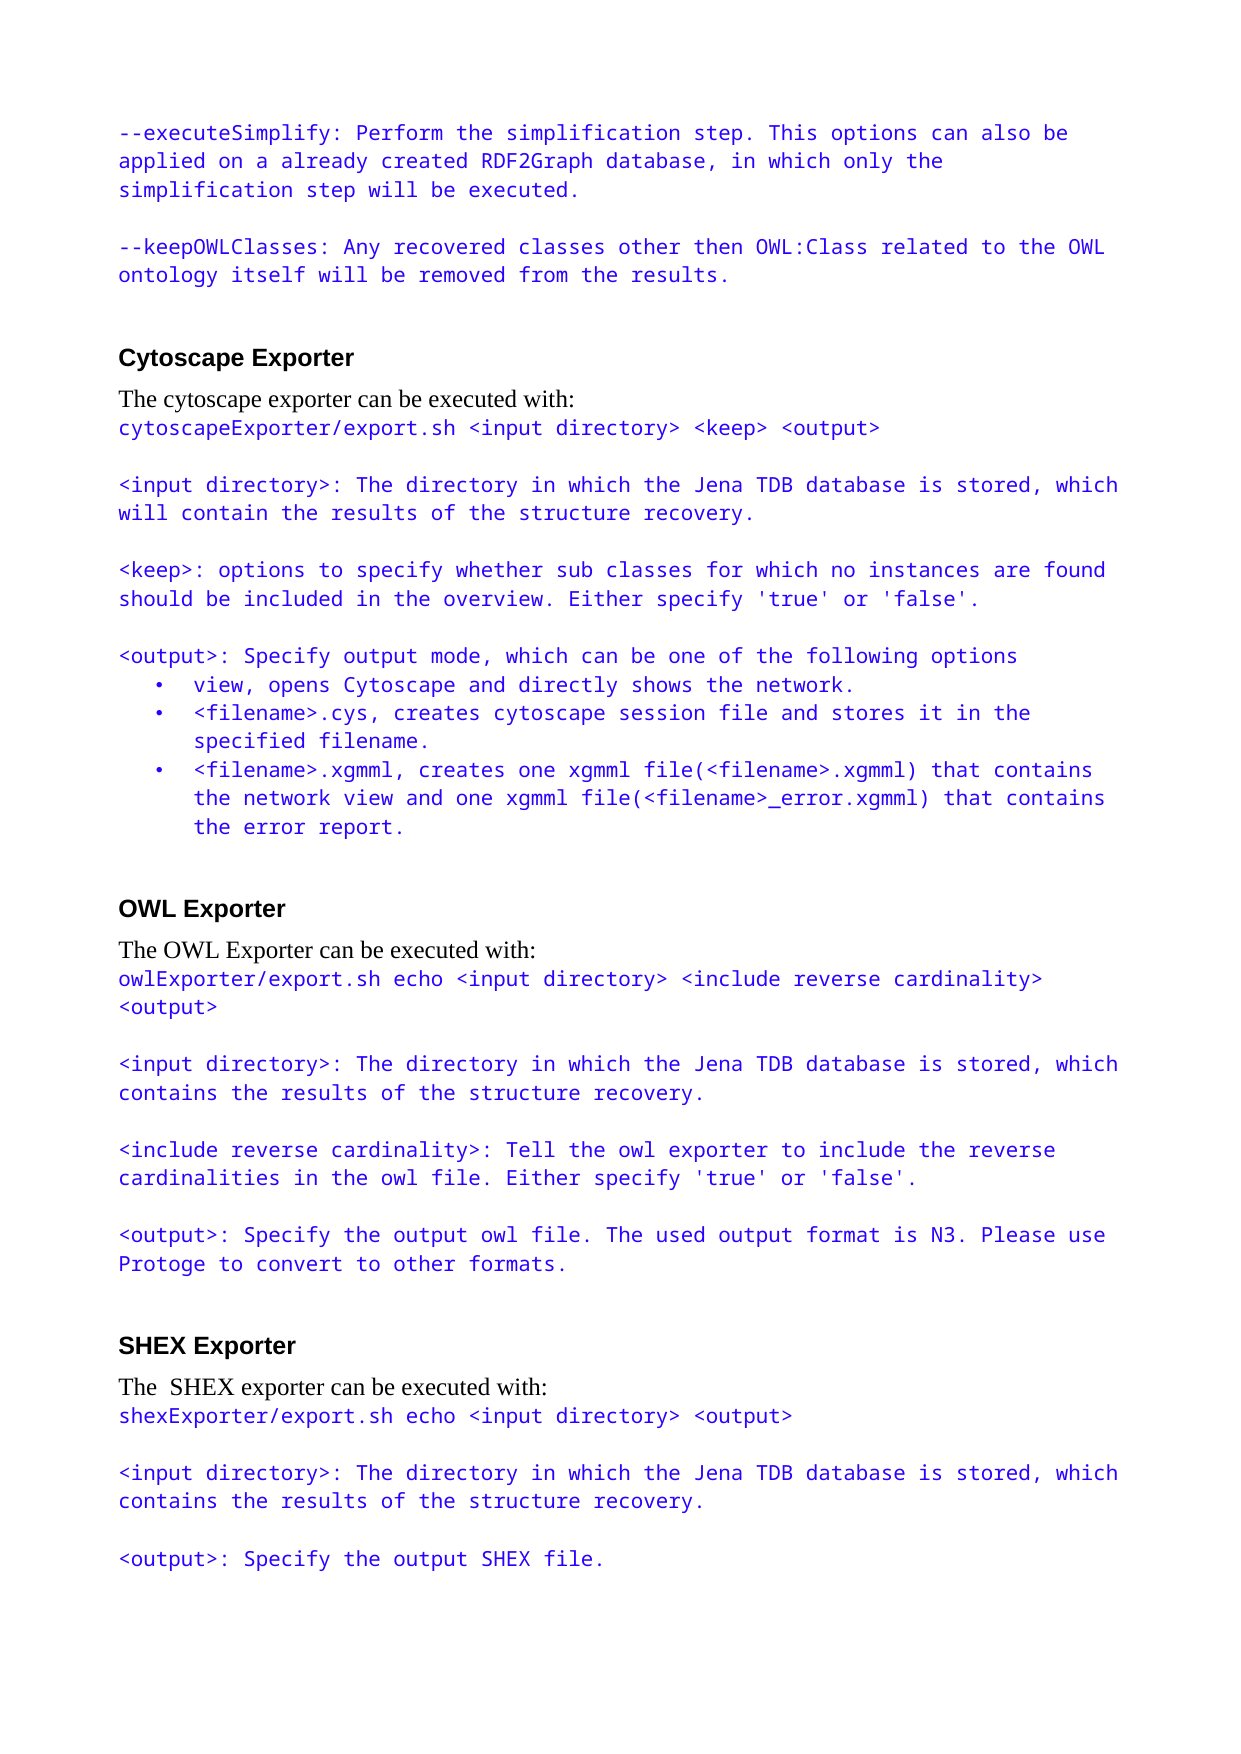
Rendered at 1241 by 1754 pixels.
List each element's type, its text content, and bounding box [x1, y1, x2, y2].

subtitle Cytoscape Exporter [118, 343, 1122, 372]
text The cytoscape exporter can be executed with: [118, 384, 1122, 413]
text --keepOWLClasses: Any recovered classes other then OWL:Class related to the OWL ontology itself will be removed from the results. [118, 232, 1122, 289]
text shexExporter/export.sh echo <input directory> <output> [118, 1401, 1122, 1429]
text <output>: Specify output mode, which can be one of the following options [118, 641, 1122, 670]
subtitle SHEX Exporter [118, 1331, 1122, 1360]
subtitle OWL Exporter [118, 894, 1122, 922]
text owlExporter/export.sh echo <input directory> <include reverse cardinality> <output> [118, 964, 1122, 1021]
text --executeSimplify: Perform the simplification step. This options can also be applied on a already created RDF2Graph database, in which only the simplification step will be executed. [118, 118, 1122, 203]
text cytoscapeExporter/export.sh <input directory> <keep> <output> [118, 413, 1122, 441]
text The SHEX exporter can be executed with: [118, 1372, 1122, 1401]
text <output>: Specify the output SHEX file. [118, 1544, 1122, 1572]
text <input directory>: The directory in which the Jena TDB database is stored, which contains the results of the structure recovery. [118, 1049, 1122, 1106]
text The OWL Exporter can be executed with: [118, 935, 1122, 964]
text <output>: Specify the output owl file. The used output format is N3. Please use Protoge to convert to other formats. [118, 1221, 1122, 1277]
list <filename>.xgmml, creates one xgmml file(<filename>.xgmml) that contains the network view and one xgmml file(<filename>_error.xgmml) that contains the error report. [156, 755, 1122, 840]
text <input directory>: The directory in which the Jena TDB database is stored, which will contain the results of the structure recovery. [118, 470, 1122, 527]
list view, opens Cytoscape and directly shows the network. [156, 670, 1122, 698]
text <include reverse cardinality>: Tell the owl exporter to include the reverse cardinalities in the owl file. Either specify 'true' or 'false'. [118, 1135, 1122, 1192]
text <keep>: options to specify whether sub classes for which no instances are found should be included in the overview. Either specify 'true' or 'false'. [118, 556, 1122, 612]
list <filename>.cys, creates cytoscape session file and stores it in the specified filename. [156, 698, 1122, 755]
text <input directory>: The directory in which the Jena TDB database is stored, which contains the results of the structure recovery. [118, 1458, 1122, 1515]
